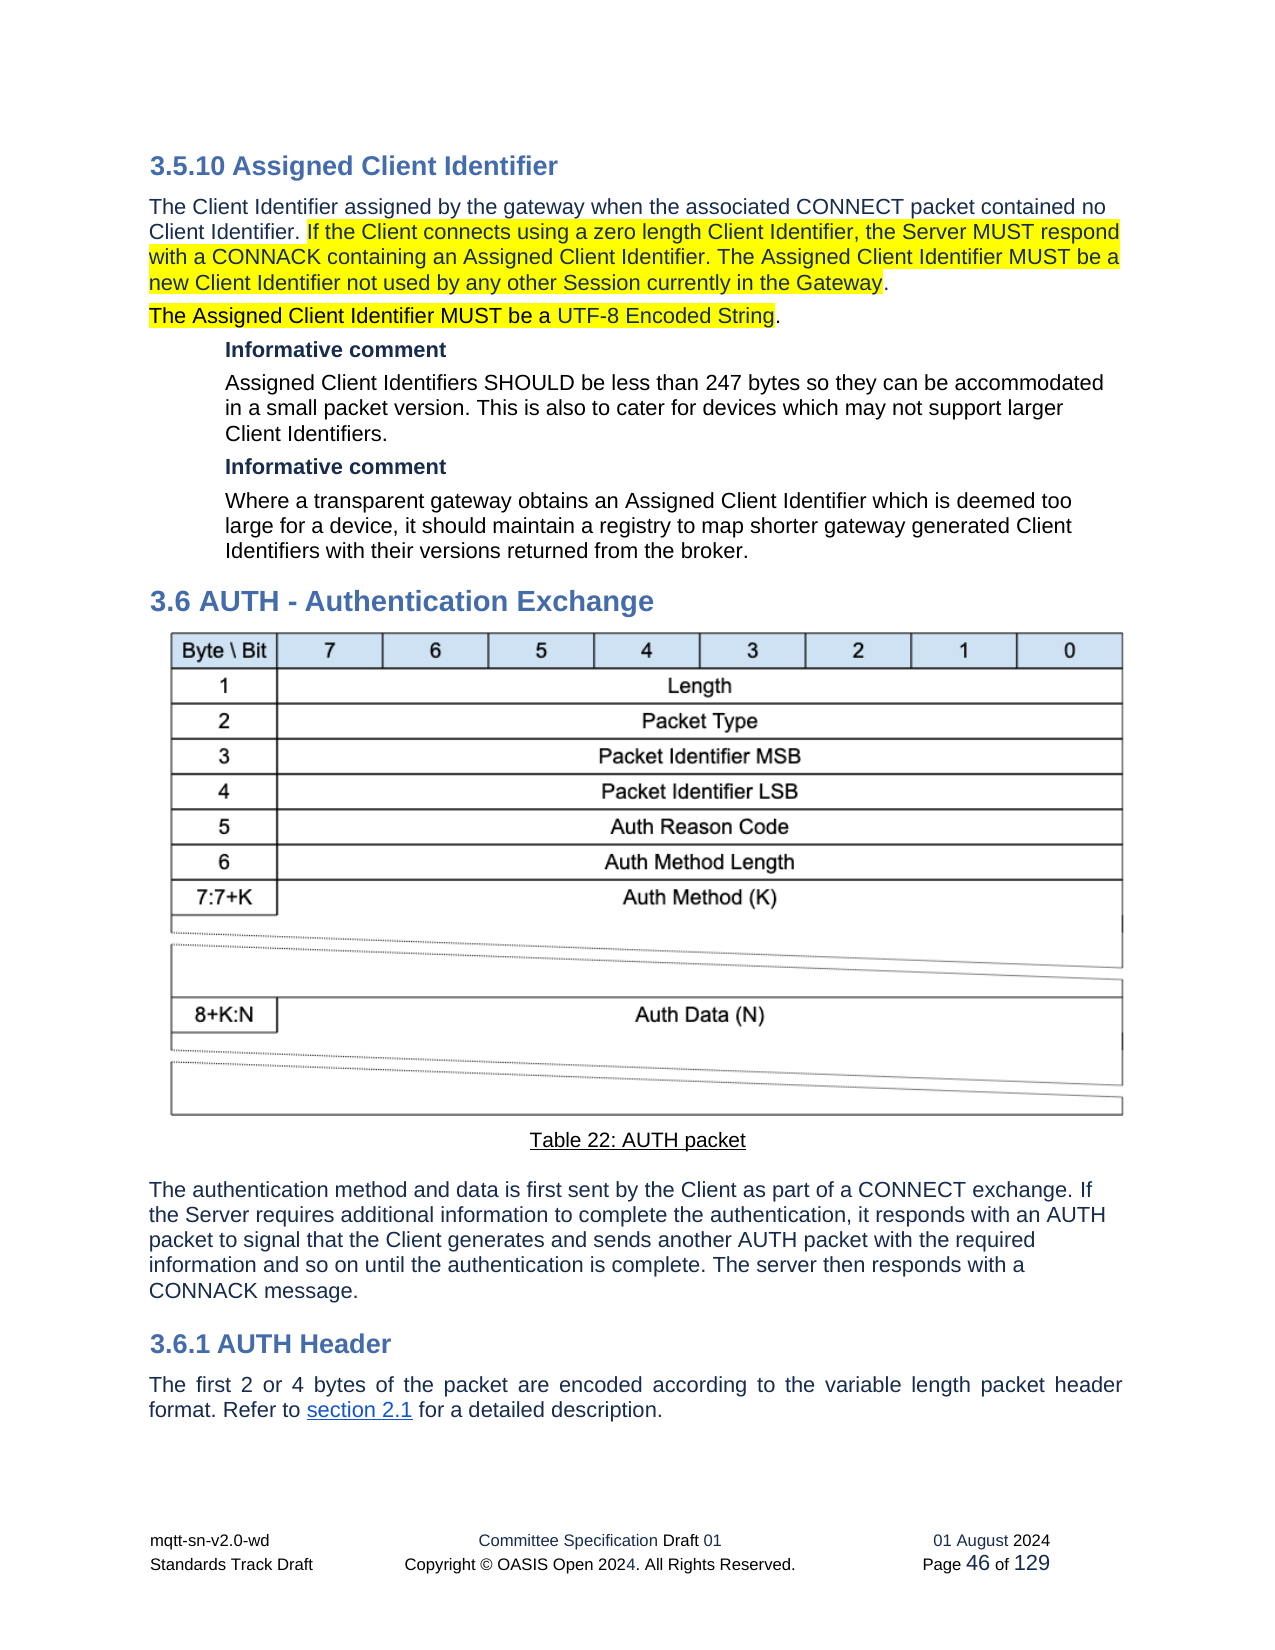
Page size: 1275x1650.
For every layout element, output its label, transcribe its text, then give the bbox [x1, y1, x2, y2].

text The Assigned Client Identifier MUST be a UTF-8 Encoded String. [781, 303, 1124, 328]
text The first 2 or 4 bytes of the packet are encoded according to the variable length packet header format. Refer to section 2.1 for a detailed description. [148, 1371, 1124, 1423]
text Table 22: AUTH packet [150, 1128, 1125, 1152]
subtitle 3.6 AUTH - Authentication Exchange [150, 584, 1124, 617]
text Where a transparent gateway obtains an Assigned Client Identifier which is deemed too large for a device, it should maintain a registry to map shorter gateway generated Client Identifiers with their versions returned from the broker. [225, 487, 1124, 563]
text The authentication method and data is first sent by the Client as part of a CONNECT exchange. If the Server requires additional information to complete the authentication, it responds with an AUTH packet to signal that the Client generates and sends another AUTH packet with the required information and so on until the authentication is complete. The server then responds with a CONNACK message. [148, 1177, 1124, 1303]
text The Assigned Client Identifier MUST be a UTF-8 Encoded String. [148, 303, 775, 328]
picture [148, 632, 1124, 1116]
text Assigned Client Identifiers SHOULD be less than 247 bytes so they can be accommodated in a small packet version. This is also to cater for devices which may not support larger Client Identifiers. [225, 370, 1124, 446]
text Informative comment [225, 454, 1124, 479]
subtitle 3.5.10 Assigned Client Identifier [150, 150, 1124, 181]
text Informative comment [225, 336, 1124, 362]
subtitle 3.6.1 AUTH Header [150, 1328, 1124, 1359]
text The Client Identifier assigned by the gateway when the associated CONNECT packet contained no Client Identifier. If the Client connects using a zero length Client Identifier, the Server MUST respond with a CONNACK containing an Assigned Client Identifier. The Assigned Client Identifier MUST be a new Client Identifier not used by any other Session currently in the Gateway. [148, 194, 1124, 294]
